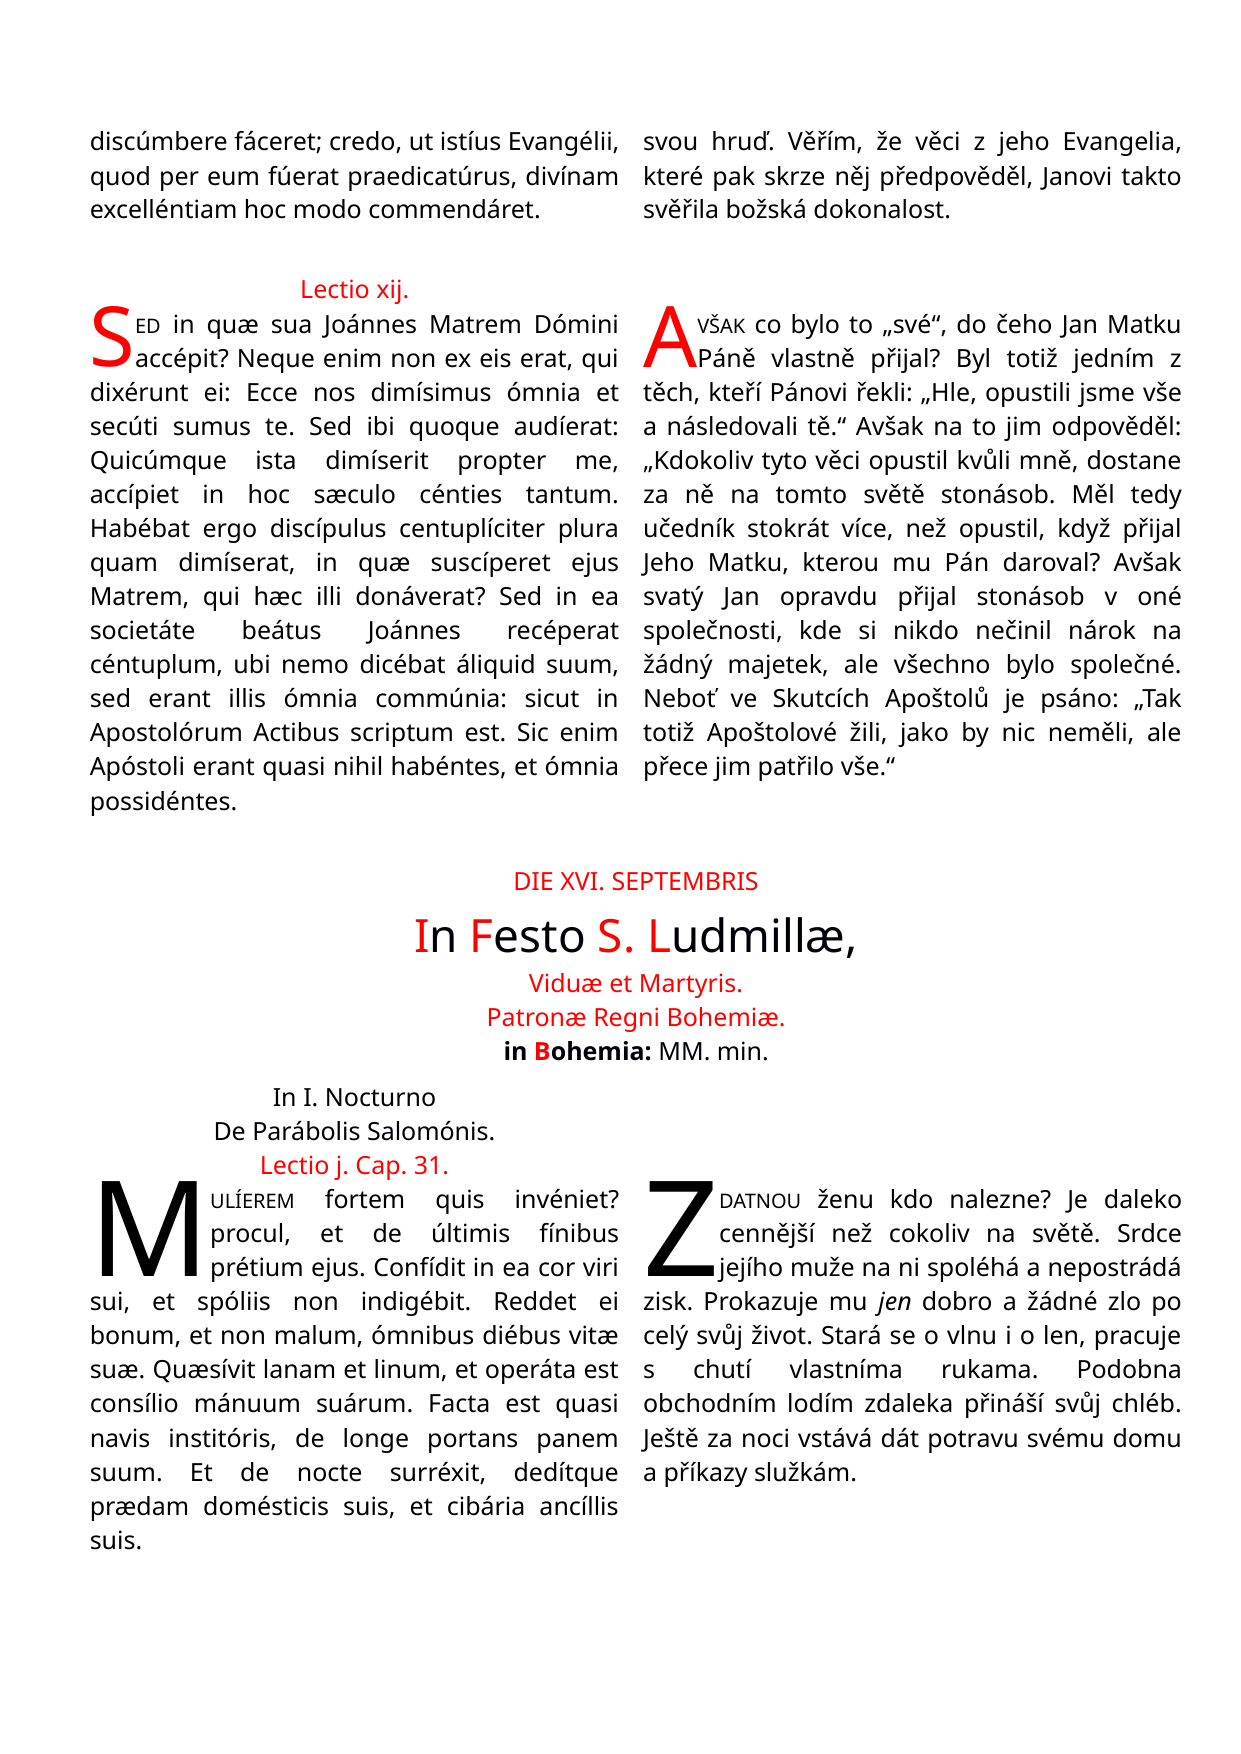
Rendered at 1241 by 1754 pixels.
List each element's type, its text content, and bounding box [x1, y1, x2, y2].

table_cell DIE XVI. SEPTEMBRIS In Festo S. Ludmillæ, Viduæ et Martyris. Patronæ Regni Bohemiæ. in Bohemia: MM. min. [78, 857, 1194, 1074]
table_cell svou hruď. Věřím, že věci z jeho Evangelia, které pak skrze něj předpověděl, Janovi takto svěřila božská dokonalost. [631, 118, 1194, 266]
table_cell Lectio xij. Sed in quæ sua Joánnes Matrem Dómini accépit? Neque enim non ex eis erat, qui dixérunt ei: Ecce nos dimísimus ómnia et secúti sumus te. Sed ibi quoque audíerat: Quicúmque ista dimíserit propter me, accípiet in hoc sæculo cénties tantum. Habébat ergo discípulus centuplíciter plura quam dimíserat, in quæ suscíperet ejus Matrem, qui hæc illi donáverat? Sed in ea societáte beátus Joánnes recéperat céntuplum, ubi nemo dicébat áliquid suum, sed erant illis ómnia commúnia: sicut in Apostolórum Actibus scriptum est. Sic enim Apóstoli erant quasi nihil habéntes, et ómnia possidéntes. [78, 266, 631, 857]
table_cell In I. Nocturno De Parábolis Salomónis. Lectio j. Cap. 31. Mulíerem fortem quis invéniet? procul, et de últimis fínibus prétium ejus. Confídit in ea cor viri sui, et spóliis non indigébit. Reddet ei bonum, et non malum, ómnibus diébus vitæ suæ. Quæsívit lanam et linum, et operáta est consílio mánuum suárum. Facta est quasi navis institóris, de longe portans panem suum. Et de nocte surréxit, dedítque prædam domésticis suis, et cibária ancíllis suis. [78, 1074, 631, 1596]
table_cell Avšak co bylo to „své“, do čeho Jan Matku Páně vlastně přijal? Byl totiž jedním z těch, kteří Pánovi řekli: „Hle, opustili jsme vše a následovali tě.“ Avšak na to jim odpověděl: „Kdokoliv tyto věci opustil kvůli mně, dostane za ně na tomto světě stonásob. Měl tedy učedník stokrát více, než opustil, když přijal Jeho Matku, kterou mu Pán daroval? Avšak svatý Jan opravdu přijal stonásob v oné společnosti, kde si nikdo nečinil nárok na žádný majetek, ale všechno bylo společné. Neboť ve Skutcích Apoštolů je psáno: „Tak totiž Apoštolové žili, jako by nic neměli, ale přece jim patřilo vše.“ [631, 266, 1194, 857]
table_cell discúmbere fáceret; credo, ut istíus Evangélii, quod per eum fúerat praedicatúrus, divínam excelléntiam hoc modo commendáret. [78, 118, 631, 266]
table_cell Zdatnou ženu kdo nalezne? Je daleko cennější než cokoliv na světě. Srdce jejího muže na ni spoléhá a nepostrádá zisk. Prokazuje mu jen dobro a žádné zlo po celý svůj život. Stará se o vlnu i o len, pracuje s chutí vlastníma rukama. Podobna obchodním lodím zdaleka přináší svůj chléb. Ještě za noci vstává dát potravu svému domu a příkazy služkám. [631, 1074, 1194, 1596]
